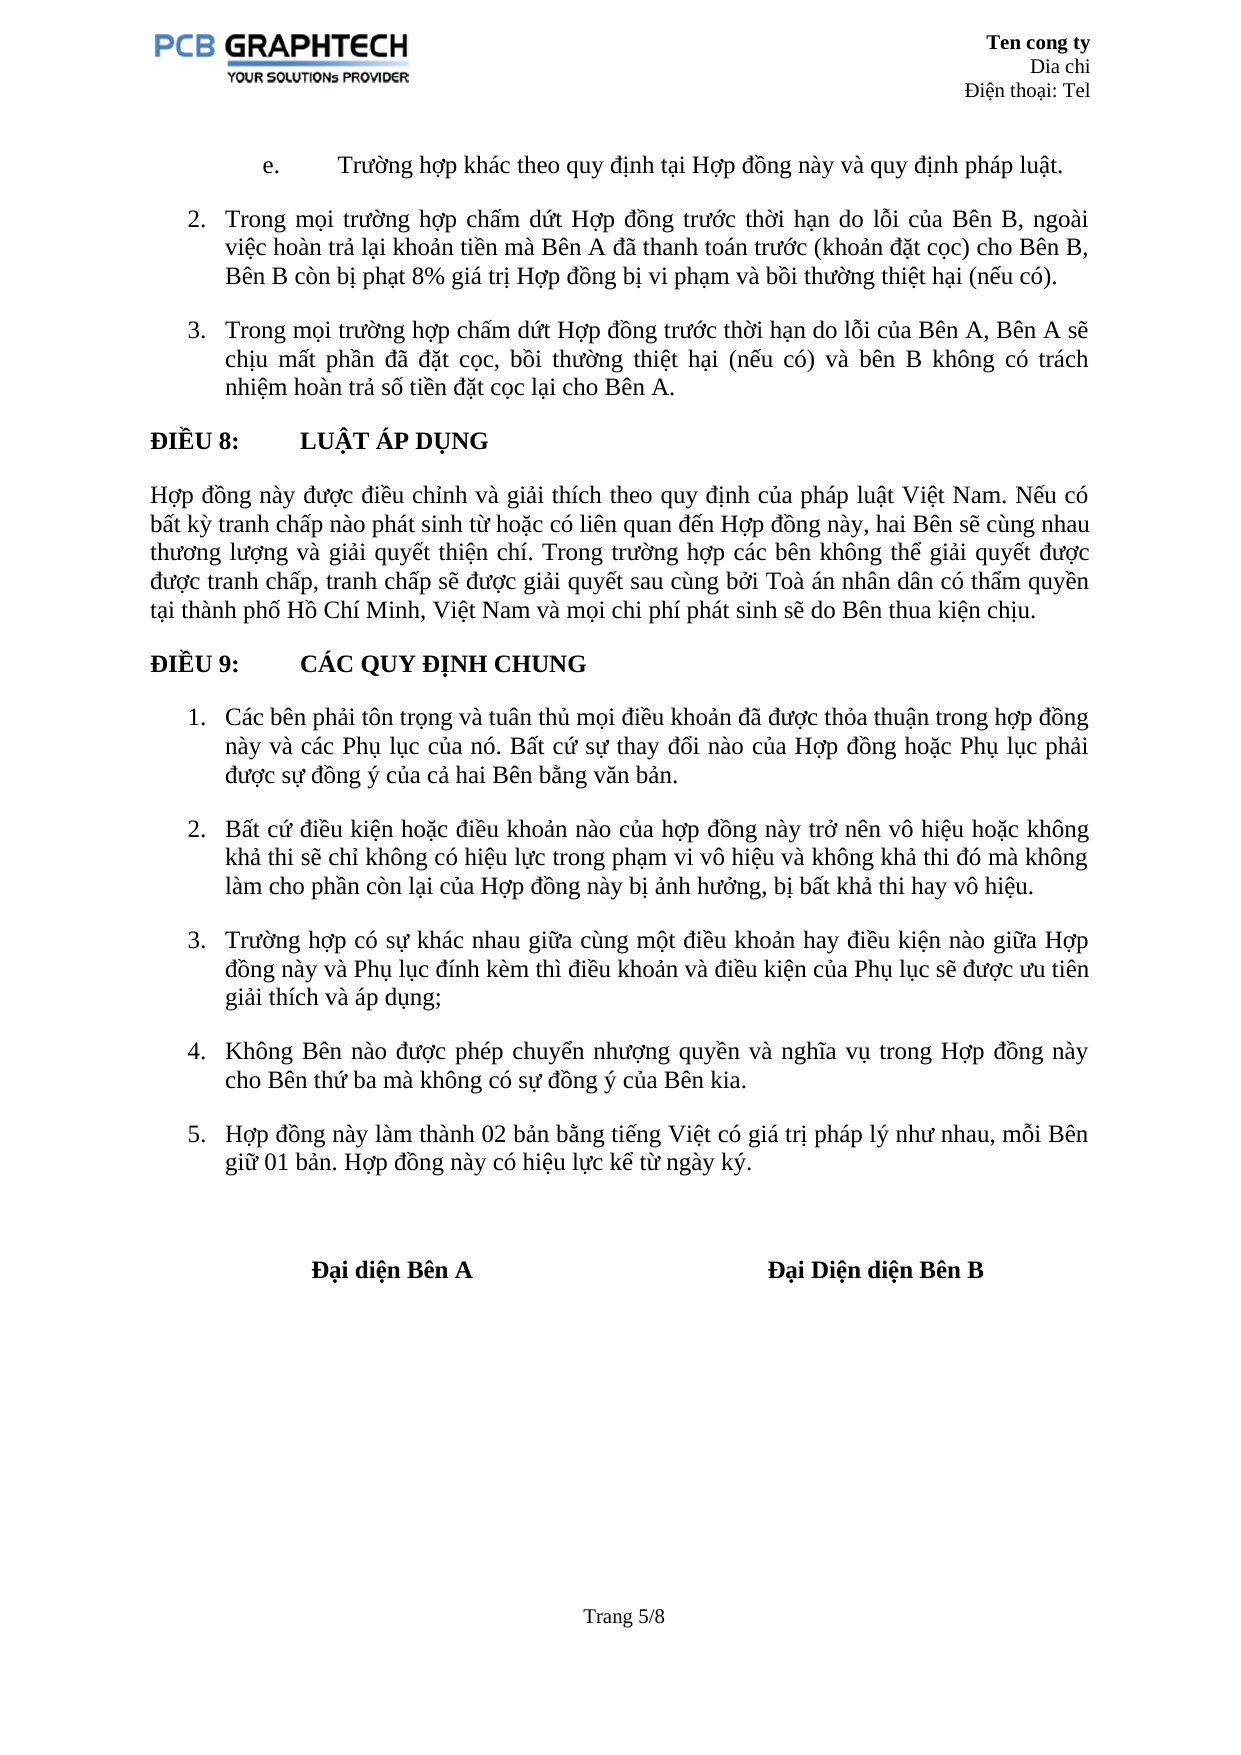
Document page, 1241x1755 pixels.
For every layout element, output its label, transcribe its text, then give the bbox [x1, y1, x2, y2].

text ĐIỀU 8: LUẬT ÁP DỤNG [150, 426, 1090, 455]
table_header Đại Diện diện Bên B [634, 1243, 1117, 1565]
table_header Đại diện Bên A [150, 1243, 634, 1565]
text Hợp đồng này được điều chỉnh và giải thích theo quy định của pháp luật Việt Nam. Nếu có bất kỳ tranh chấp nào phát sinh từ hoặc có liên quan đến Hợp đồng này, hai Bên sẽ cùng nhau thương lượng và giải quyết thiện chí. Trong trường hợp các bên không thể giải quyết được được tranh chấp, tranh chấp sẽ được giải quyết sau cùng bởi Toà án nhân dân có thẩm quyền tại thành phố Hồ Chí Minh, Việt Nam và mọi chi phí phát sinh sẽ do Bên thua kiện chịu. [150, 480, 1090, 624]
list Bất cứ điều kiện hoặc điều khoản nào của hợp đồng này trở nên vô hiệu hoặc không khả thi sẽ chỉ không có hiệu lực trong phạm vi vô hiệu và không khả thi đó mà không làm cho phần còn lại của Hợp đồng này bị ảnh hưởng, bị bất khả thi hay vô hiệu. [187, 814, 1090, 900]
list Không Bên nào được phép chuyển nhượng quyền và nghĩa vụ trong Hợp đồng này cho Bên thứ ba mà không có sự đồng ý của Bên kia. [187, 1036, 1090, 1094]
text ĐIỀU 9: CÁC QUY ĐỊNH CHUNG [150, 649, 1090, 677]
list Trường hợp khác theo quy định tại Hợp đồng này và quy định pháp luật. [262, 150, 1090, 179]
list Trong mọi trường hợp chấm dứt Hợp đồng trước thời hạn do lỗi của Bên A, Bên A sẽ chịu mất phần đã đặt cọc, bồi thường thiệt hại (nếu có) và bên B không có trách nhiệm hoàn trả số tiền đặt cọc lại cho Bên A. [187, 315, 1090, 401]
list Các bên phải tôn trọng và tuân thủ mọi điều khoản đã được thỏa thuận trong hợp đồng này và các Phụ lục của nó. Bất cứ sự thay đổi nào của Hợp đồng hoặc Phụ lục phải được sự đồng ý của cả hai Bên bằng văn bản. [187, 702, 1090, 789]
list Trường hợp có sự khác nhau giữa cùng một điều khoản hay điều kiện nào giữa Hợp đồng này và Phụ lục đính kèm thì điều khoản và điều kiện của Phụ lục sẽ được ưu tiên giải thích và áp dụng; [187, 925, 1090, 1011]
picture [151, 26, 412, 94]
list Trong mọi trường hợp chấm dứt Hợp đồng trước thời hạn do lỗi của Bên B, ngoài việc hoàn trả lại khoản tiền mà Bên A đã thanh toán trước (khoản đặt cọc) cho Bên B, Bên B còn bị phạt 8% giá trị Hợp đồng bị vi phạm và bồi thường thiệt hại (nếu có). [187, 204, 1090, 290]
list Hợp đồng này làm thành 02 bản bằng tiếng Việt có giá trị pháp lý như nhau, mỗi Bên giữ 01 bản. Hợp đồng này có hiệu lực kể từ ngày ký. [187, 1119, 1090, 1176]
